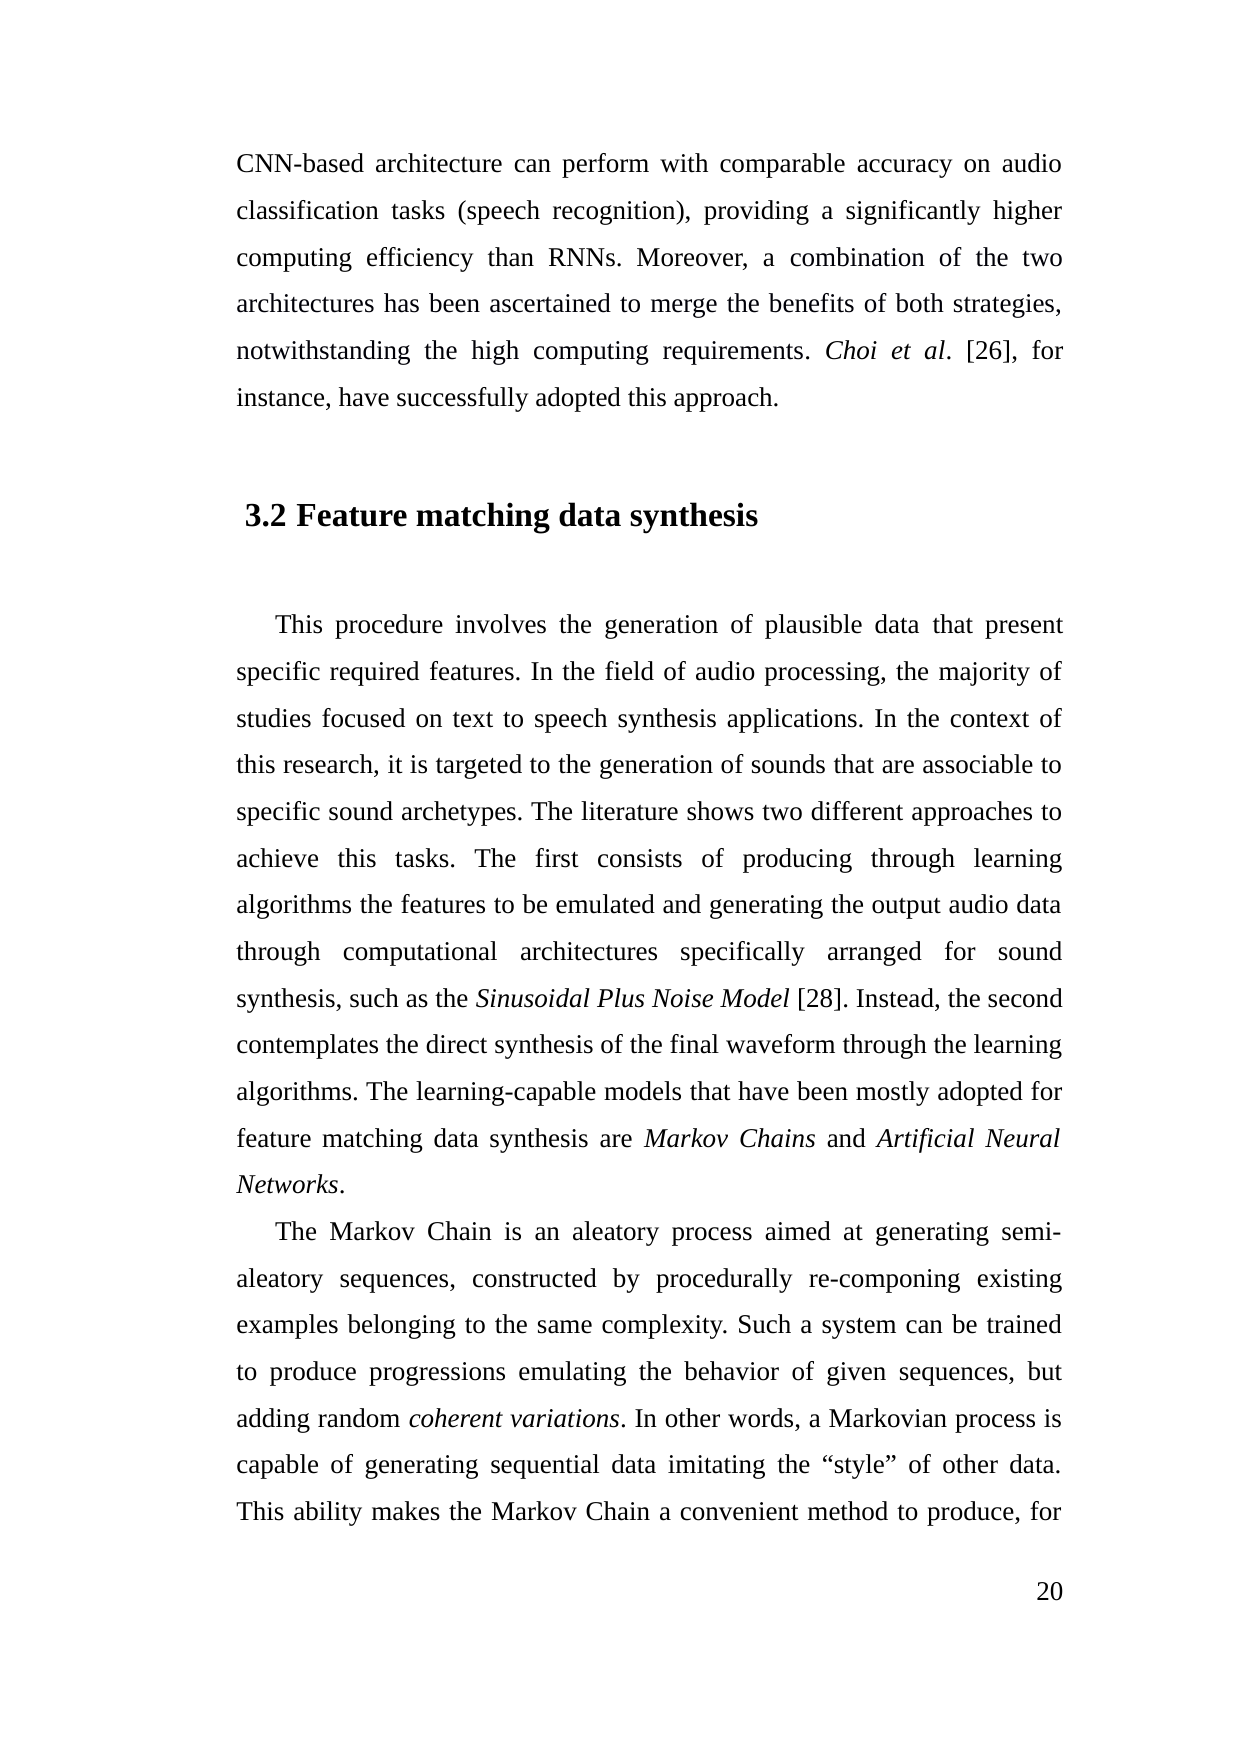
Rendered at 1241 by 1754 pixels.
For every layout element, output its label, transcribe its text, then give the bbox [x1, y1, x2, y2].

subtitle Feature matching data synthesis [236, 495, 1063, 534]
text The Markov Chain is an aleatory process aimed at generating semi-aleatory sequences, constructed by procedurally re-componing existing examples belonging to the same complexity. Such a system can be trained to produce progressions emulating the behavior of given sequences, but adding random coherent variations. In other words, a Markovian process is capable of generating sequential data imitating the “style” of other data. This ability makes the Markov Chain a convenient method to produce, for [236, 1215, 1063, 1526]
text This procedure involves the generation of plausible data that present specific required features. In the field of audio processing, the majority of studies focused on text to speech synthesis applications. In the context of this research, it is targeted to the generation of sounds that are associable to specific sound archetypes. The literature shows two different approaches to achieve this tasks. The first consists of producing through learning algorithms the features to be emulated and generating the output audio data through computational architectures specifically arranged for sound synthesis, such as the Sinusoidal Plus Noise Model [28]. Instead, the second contemplates the direct synthesis of the final waveform through the learning algorithms. The learning-capable models that have been mostly adopted for feature matching data synthesis are Markov Chains and Artificial Neural Networks. [236, 609, 1063, 1200]
text CNN-based architecture can perform with comparable accuracy on audio classification tasks (speech recognition), providing a significantly higher computing efficiency than RNNs. Moreover, a combination of the two architectures has been ascertained to merge the benefits of both strategies, notwithstanding the high computing requirements. Choi et al. [26], for instance, have successfully adopted this approach. [236, 148, 1063, 412]
